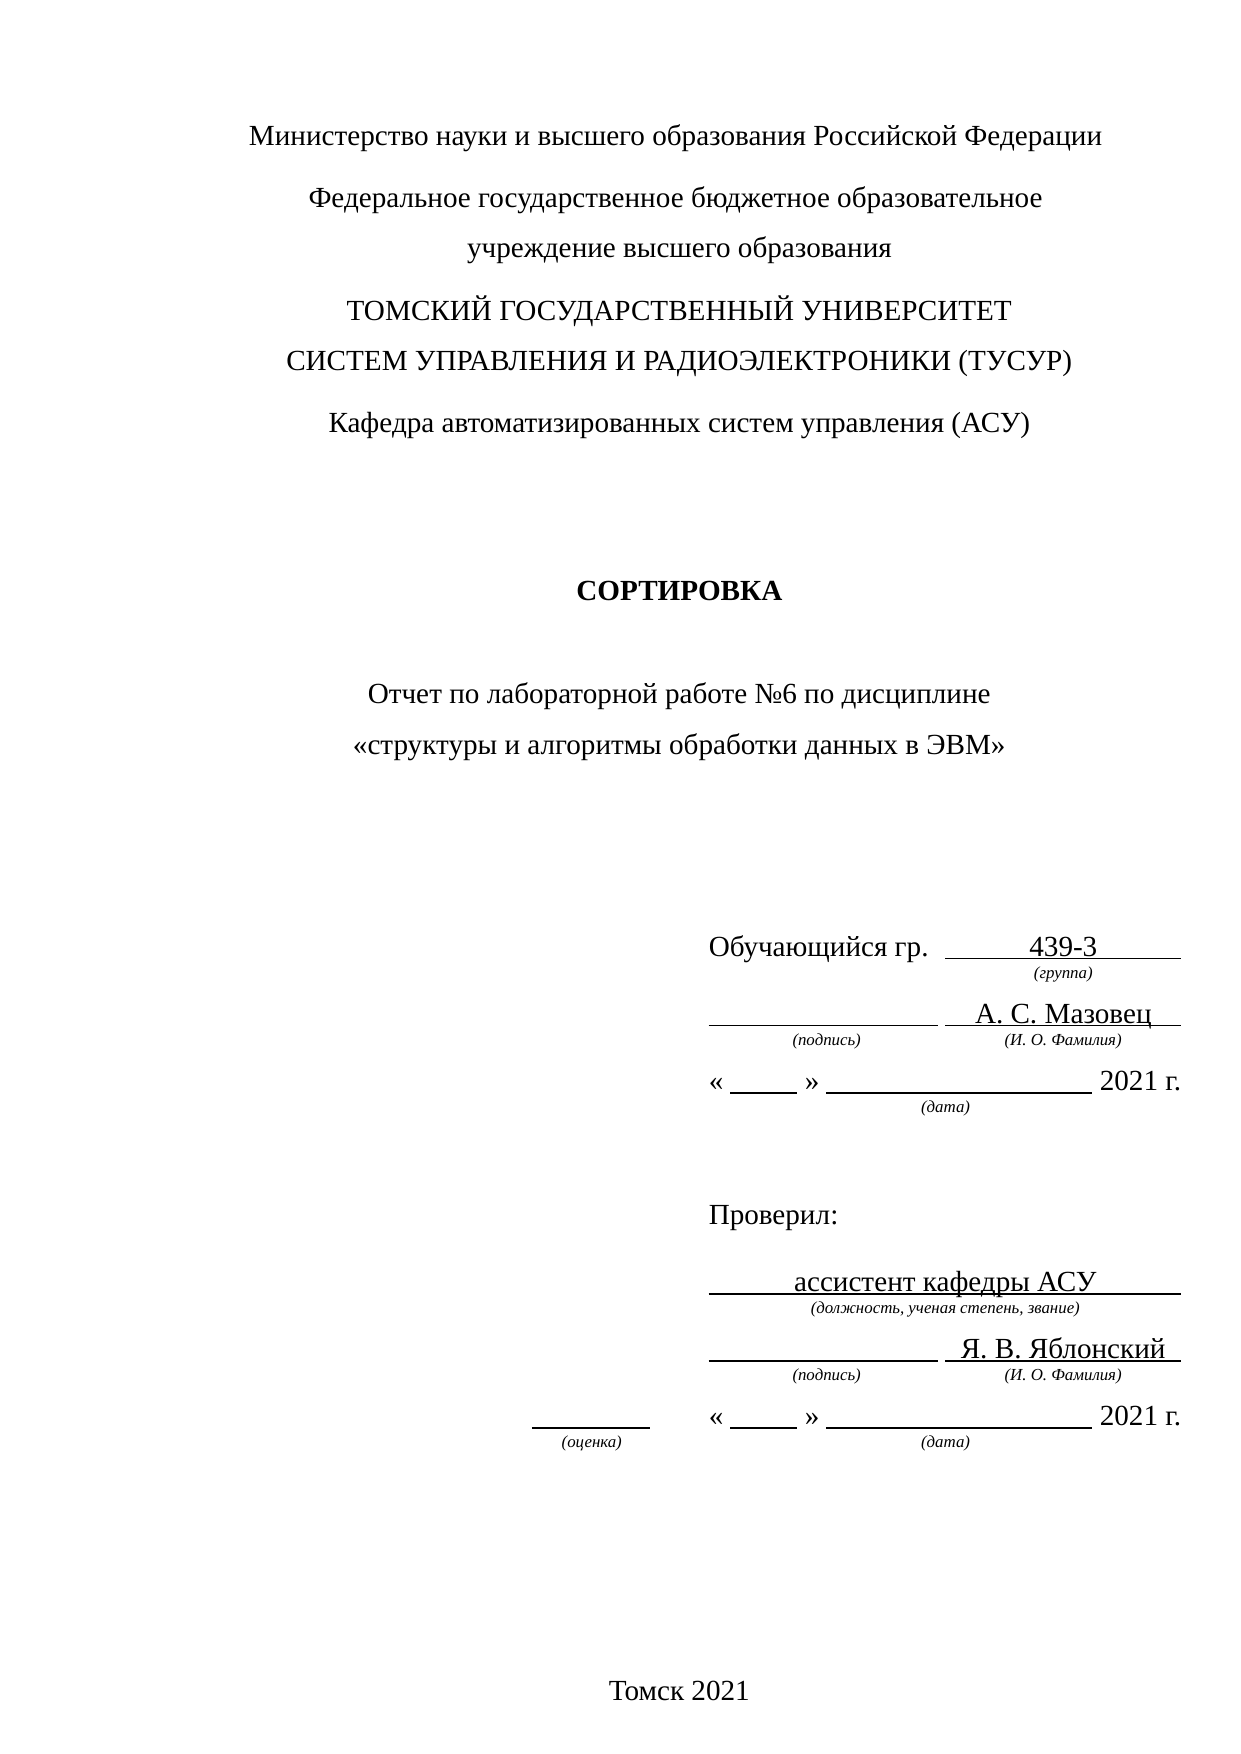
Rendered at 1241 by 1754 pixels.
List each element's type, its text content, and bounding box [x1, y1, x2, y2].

text (должность, ученая степень, звание) [708, 1298, 1181, 1331]
text Проверил: [708, 1197, 1181, 1231]
text « » 2021 г. [708, 1398, 1181, 1432]
text (подпись) (И. О. Фамилия) [708, 1029, 1181, 1063]
text ТОМСКИЙ ГОСУДАРСТВЕННЫЙ УНИВЕРСИТЕТ СИСТЕМ УПРАВЛЕНИЯ И РАДИОЭЛЕКТРОНИКИ (ТУСУР) [177, 293, 1181, 376]
text А. С. Мазовец [708, 996, 1181, 1029]
text Я. В. Яблонский [708, 1331, 1181, 1365]
text (оценка) [177, 1432, 649, 1465]
text Отчет по лабораторной работе №6 по дисциплине «структуры и алгоритмы обработки данных в ЭВМ» [177, 676, 1181, 760]
text (дата) [708, 1096, 1181, 1130]
text (группа) [708, 962, 1181, 996]
text Министерство науки и высшего образования Российской Федерации [177, 118, 1181, 152]
text Сортировка [177, 573, 1181, 607]
text « » 2021 г. [708, 1063, 1181, 1096]
text (дата) [708, 1432, 1181, 1524]
text [708, 1294, 1181, 1298]
text Федеральное государственное бюджетное образовательное учреждение высшего образования [177, 180, 1181, 264]
text (подпись) (И. О. Фамилия) [708, 1365, 1181, 1398]
text ассистент кафедры АСУ [708, 1264, 1181, 1293]
text Кафедра автоматизированных систем управления (АСУ) [177, 405, 1181, 438]
text Обучающийся гр. 439-3 [708, 870, 1181, 962]
